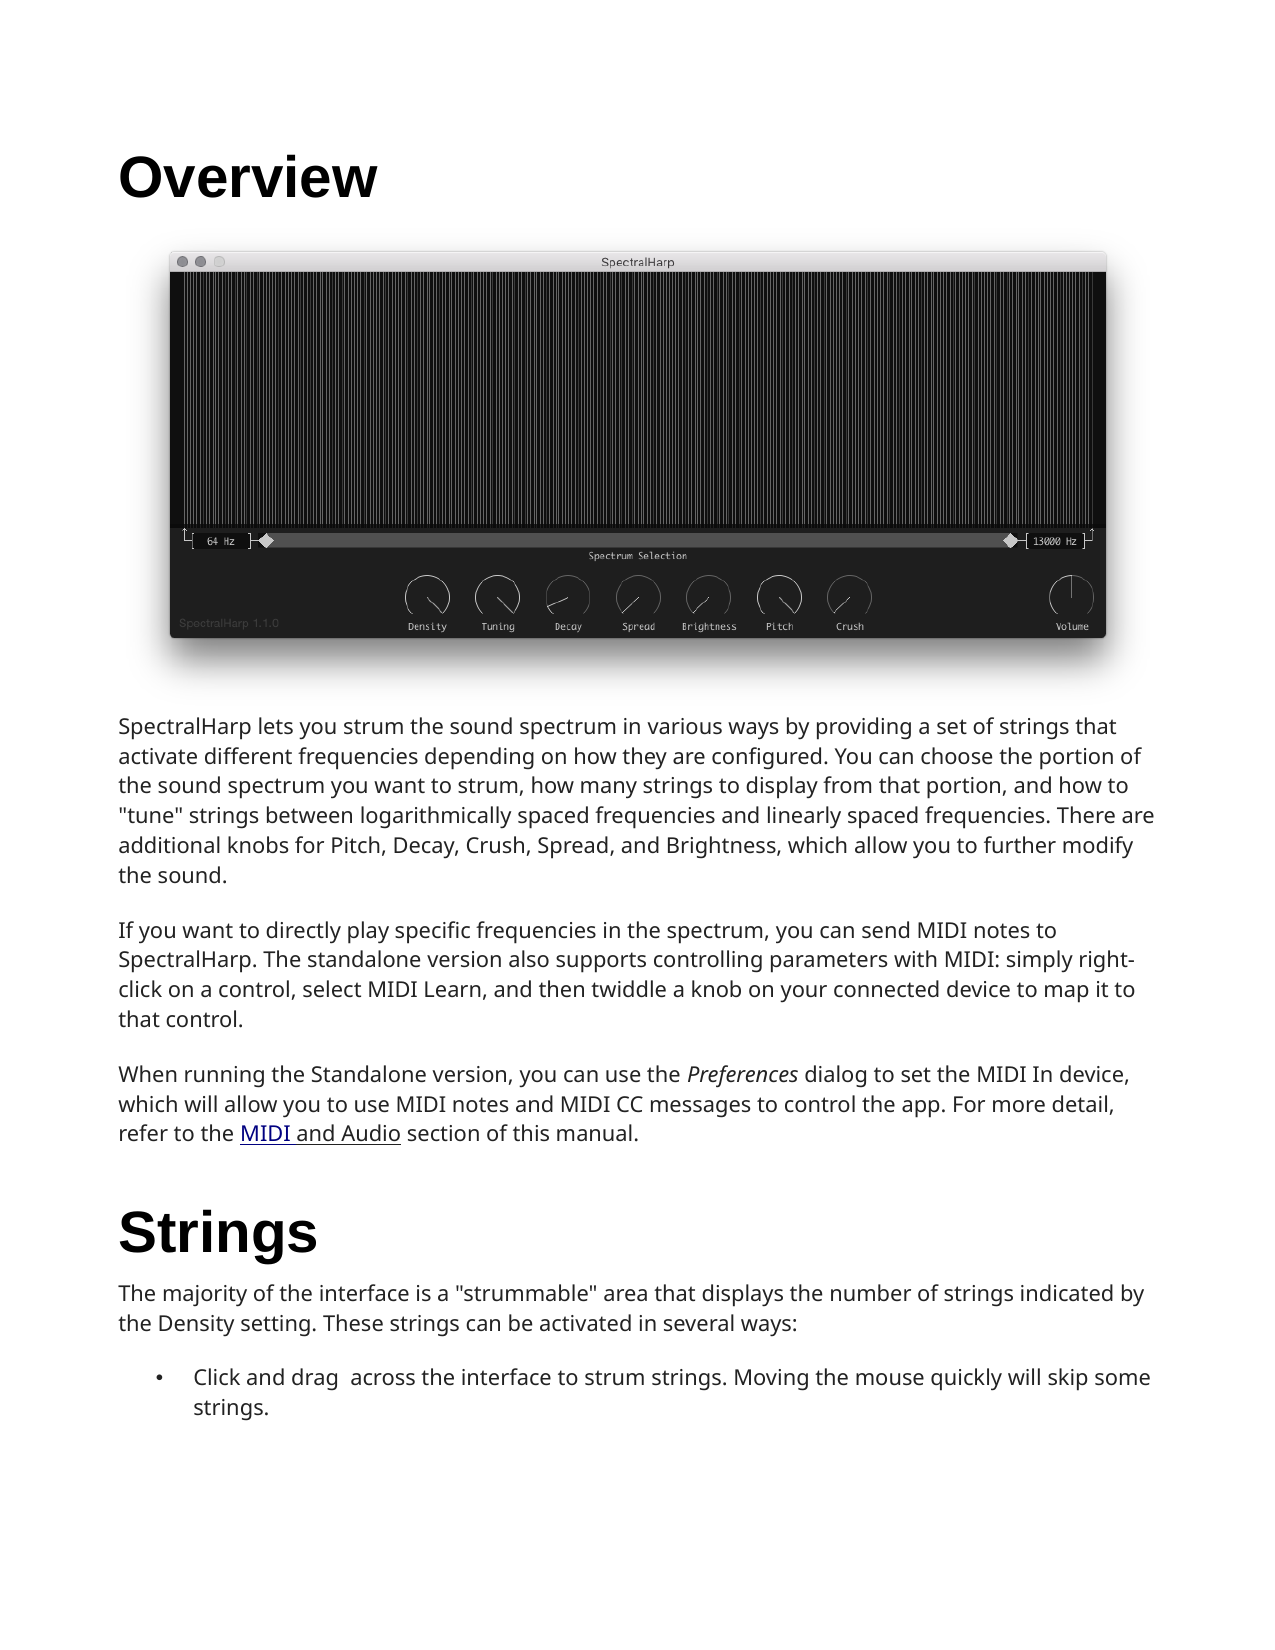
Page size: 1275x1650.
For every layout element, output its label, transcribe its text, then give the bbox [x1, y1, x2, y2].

subtitle Strings [118, 1198, 1157, 1265]
text SpectralHarp lets you strum the sound spectrum in various ways by providing a set of strings that activate different frequencies depending on how they are configured. You can choose the portion of the sound spectrum you want to strum, how many strings to display from that portion, and how to "tune" strings between logarithmically spaced frequencies and linearly spaced frequencies. There are additional knobs for Pitch, Decay, Crush, Spread, and Brightness, which allow you to further modify the sound. [118, 711, 1157, 890]
text The majority of the interface is a "strummable" area that displays the number of strings indicated by the Density setting. These strings can be activated in several ways: [118, 1278, 1157, 1337]
subtitle Overview [118, 143, 1157, 210]
list Click and drag across the interface to strum strings. Moving the mouse quickly will skip some strings. [156, 1362, 1157, 1422]
picture [118, 222, 1157, 711]
text If you want to directly play specific frequencies in the spectrum, you can send MIDI notes to SpectralHarp. The standalone version also supports controlling parameters with MIDI: simply right-click on a control, select MIDI Learn, and then twiddle a knob on your connected device to map it to that control. [118, 915, 1157, 1034]
text When running the Standalone version, you can use the Preferences dialog to set the MIDI In device, which will allow you to use MIDI notes and MIDI CC messages to control the app. For more detail, refer to the MIDI and Audio section of this manual. [118, 1059, 1157, 1148]
